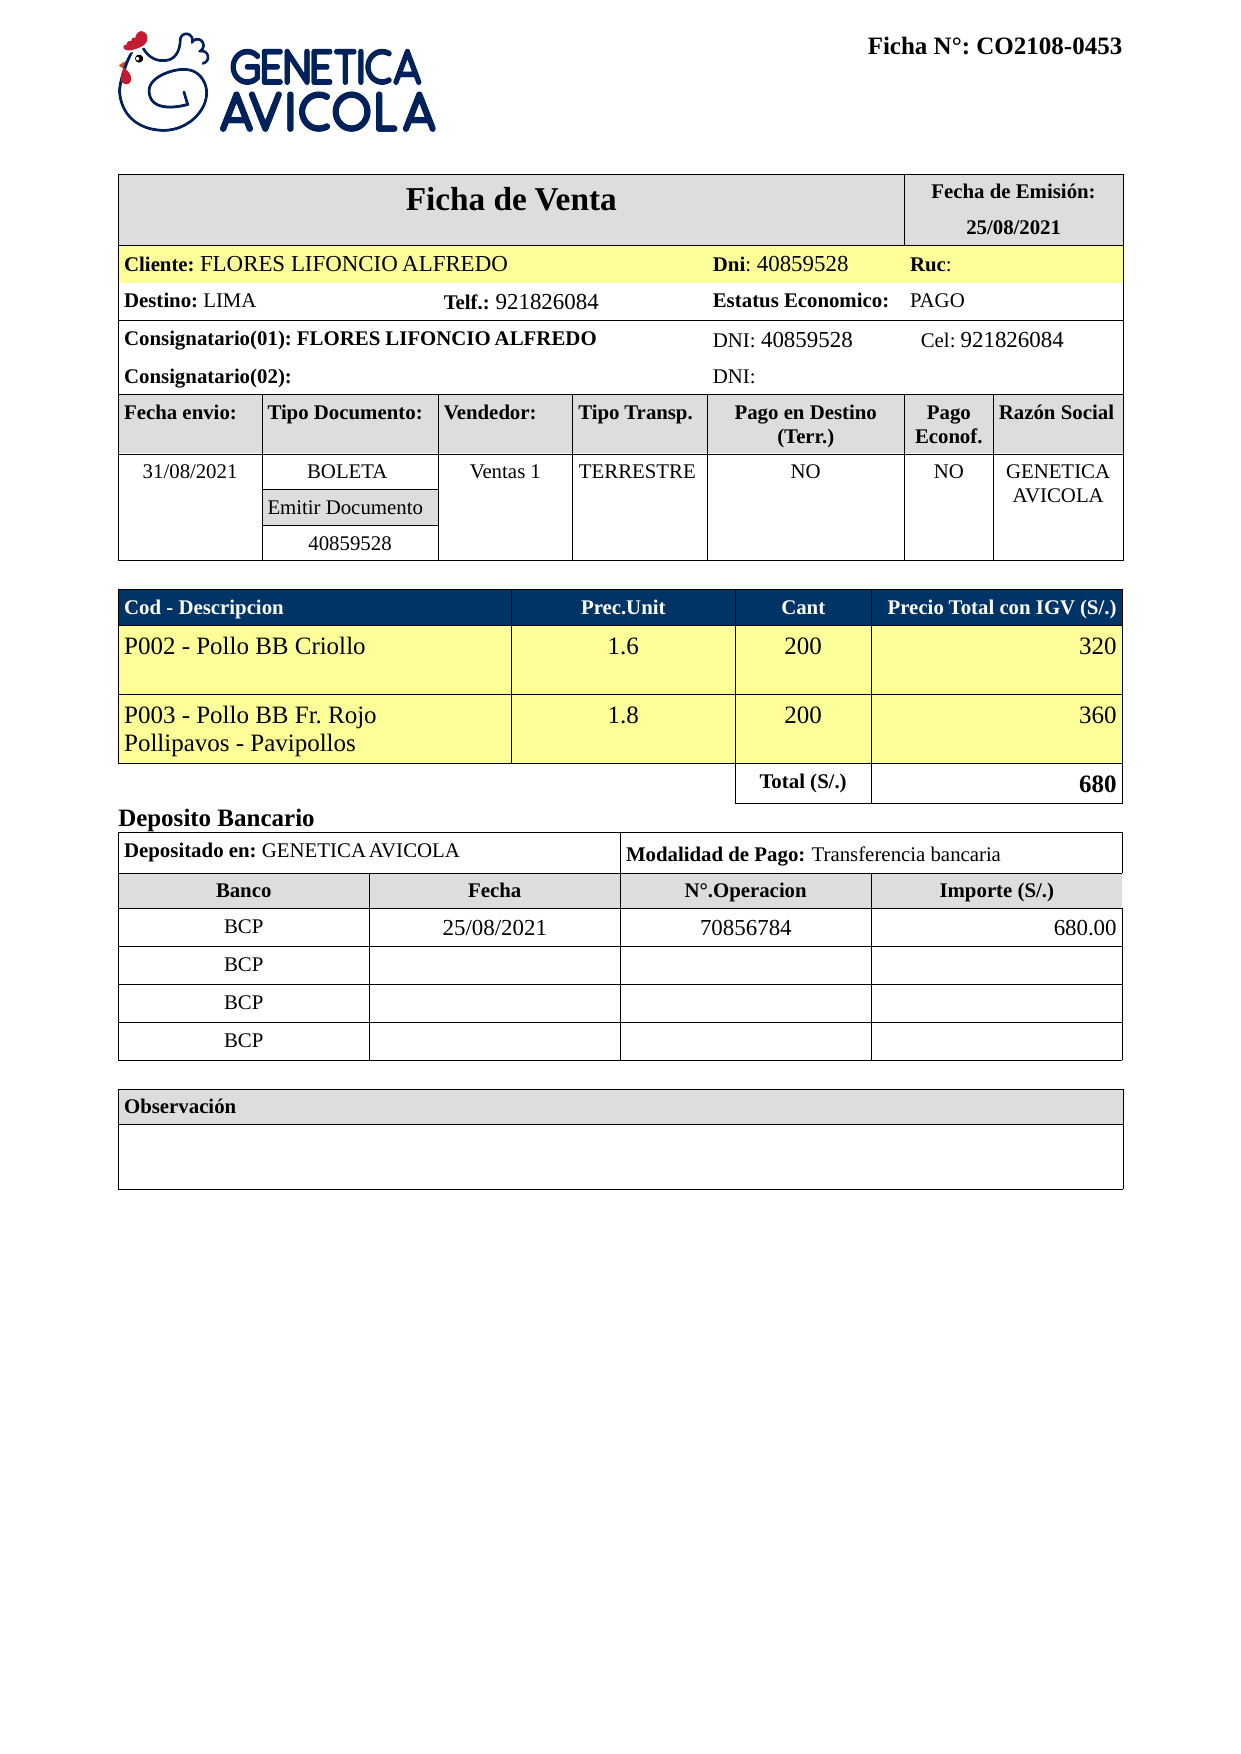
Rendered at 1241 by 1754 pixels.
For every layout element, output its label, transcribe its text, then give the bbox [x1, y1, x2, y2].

table_cell [370, 985, 620, 1022]
table_cell BCP [119, 985, 369, 1022]
table_cell DNI: [707, 358, 1123, 394]
table_cell BCP [119, 1023, 369, 1060]
table_cell Fecha envio: [119, 395, 262, 453]
table_cell BOLETA [263, 455, 438, 489]
table_cell DNI: 40859528 [707, 321, 915, 358]
table_header Cod - Descripcion [119, 590, 511, 625]
table_header Fecha de Emisión: [905, 175, 1123, 209]
table_cell Ventas 1 [439, 455, 572, 560]
table_cell Consignatario(02): [119, 358, 707, 394]
table_cell NO [708, 455, 904, 560]
table_cell 31/08/2021 [119, 455, 262, 560]
table_cell Fecha [370, 874, 620, 908]
table_cell [119, 1125, 1123, 1189]
table_cell Dni: 40859528 [707, 246, 904, 283]
table_cell P002 - Pollo BB Criollo [119, 626, 511, 694]
table_cell Consignatario(01): FLORES LIFONCIO ALFREDO [119, 321, 707, 358]
table_cell [511, 764, 735, 803]
table_cell Telf.: 921826084 [438, 283, 707, 320]
table_cell Emitir Documento [263, 490, 438, 525]
table_cell Banco [119, 874, 369, 908]
table_cell [872, 1023, 1122, 1060]
table_cell Ruc: [904, 246, 1123, 283]
table_cell 680 [872, 764, 1122, 803]
table_cell 70856784 [621, 909, 871, 946]
table_cell Cel: 921826084 [915, 321, 1123, 358]
table_cell [621, 947, 871, 984]
table_header Prec.Unit [512, 590, 735, 625]
table_cell 680.00 [872, 909, 1122, 946]
table_header Depositado en: GENETICA AVICOLA [119, 833, 620, 872]
table_cell Destino: LIMA [119, 283, 438, 320]
text Deposito Bancario [118, 803, 1122, 832]
table_cell BCP [119, 909, 369, 946]
table_cell Estatus Economico: [707, 283, 904, 320]
table_cell Pago en Destino (Terr.) [708, 395, 904, 453]
table_header Precio Total con IGV (S/.) [872, 590, 1122, 625]
table_cell 25/08/2021 [370, 909, 620, 946]
table_cell Cliente: FLORES LIFONCIO ALFREDO [119, 246, 707, 283]
table_cell 200 [736, 626, 871, 694]
table_cell 40859528 [263, 526, 438, 560]
table_cell PAGO [904, 283, 1123, 320]
table_header Ficha de Venta [119, 175, 904, 245]
picture [118, 31, 436, 132]
table_cell [872, 985, 1122, 1022]
table_cell NO [905, 455, 993, 560]
table_cell Pago Econof. [905, 395, 993, 453]
table_cell 320 [872, 626, 1122, 694]
table_cell P003 - Pollo BB Fr. Rojo Pollipavos - Pavipollos [119, 695, 511, 763]
table_cell 25/08/2021 [905, 209, 1123, 245]
table_cell GENETICA AVICOLA [994, 455, 1123, 560]
table_cell 1.8 [512, 695, 735, 763]
table_cell BCP [119, 947, 369, 984]
table_cell [621, 1023, 871, 1060]
table_header Modalidad de Pago: Transferencia bancaria [621, 833, 1122, 872]
table_cell 200 [736, 695, 871, 763]
table_cell [370, 947, 620, 984]
table_cell Tipo Documento: [263, 395, 438, 453]
table_cell [118, 764, 511, 803]
table_cell Vendedor: [439, 395, 572, 453]
table_cell 1.6 [512, 626, 735, 694]
table_header Cant [736, 590, 871, 625]
table_cell Importe (S/.) [872, 874, 1122, 908]
table_cell TERRESTRE [573, 455, 707, 560]
table_cell Total (S/.) [736, 764, 871, 803]
table_cell Tipo Transp. [573, 395, 707, 453]
table_cell [872, 947, 1122, 984]
table_cell 360 [872, 695, 1122, 763]
table_cell N°.Operacion [621, 874, 871, 908]
table_cell [621, 985, 871, 1022]
table_cell Razón Social [994, 395, 1123, 453]
table_header Observación [119, 1090, 1123, 1124]
table_cell [370, 1023, 620, 1060]
